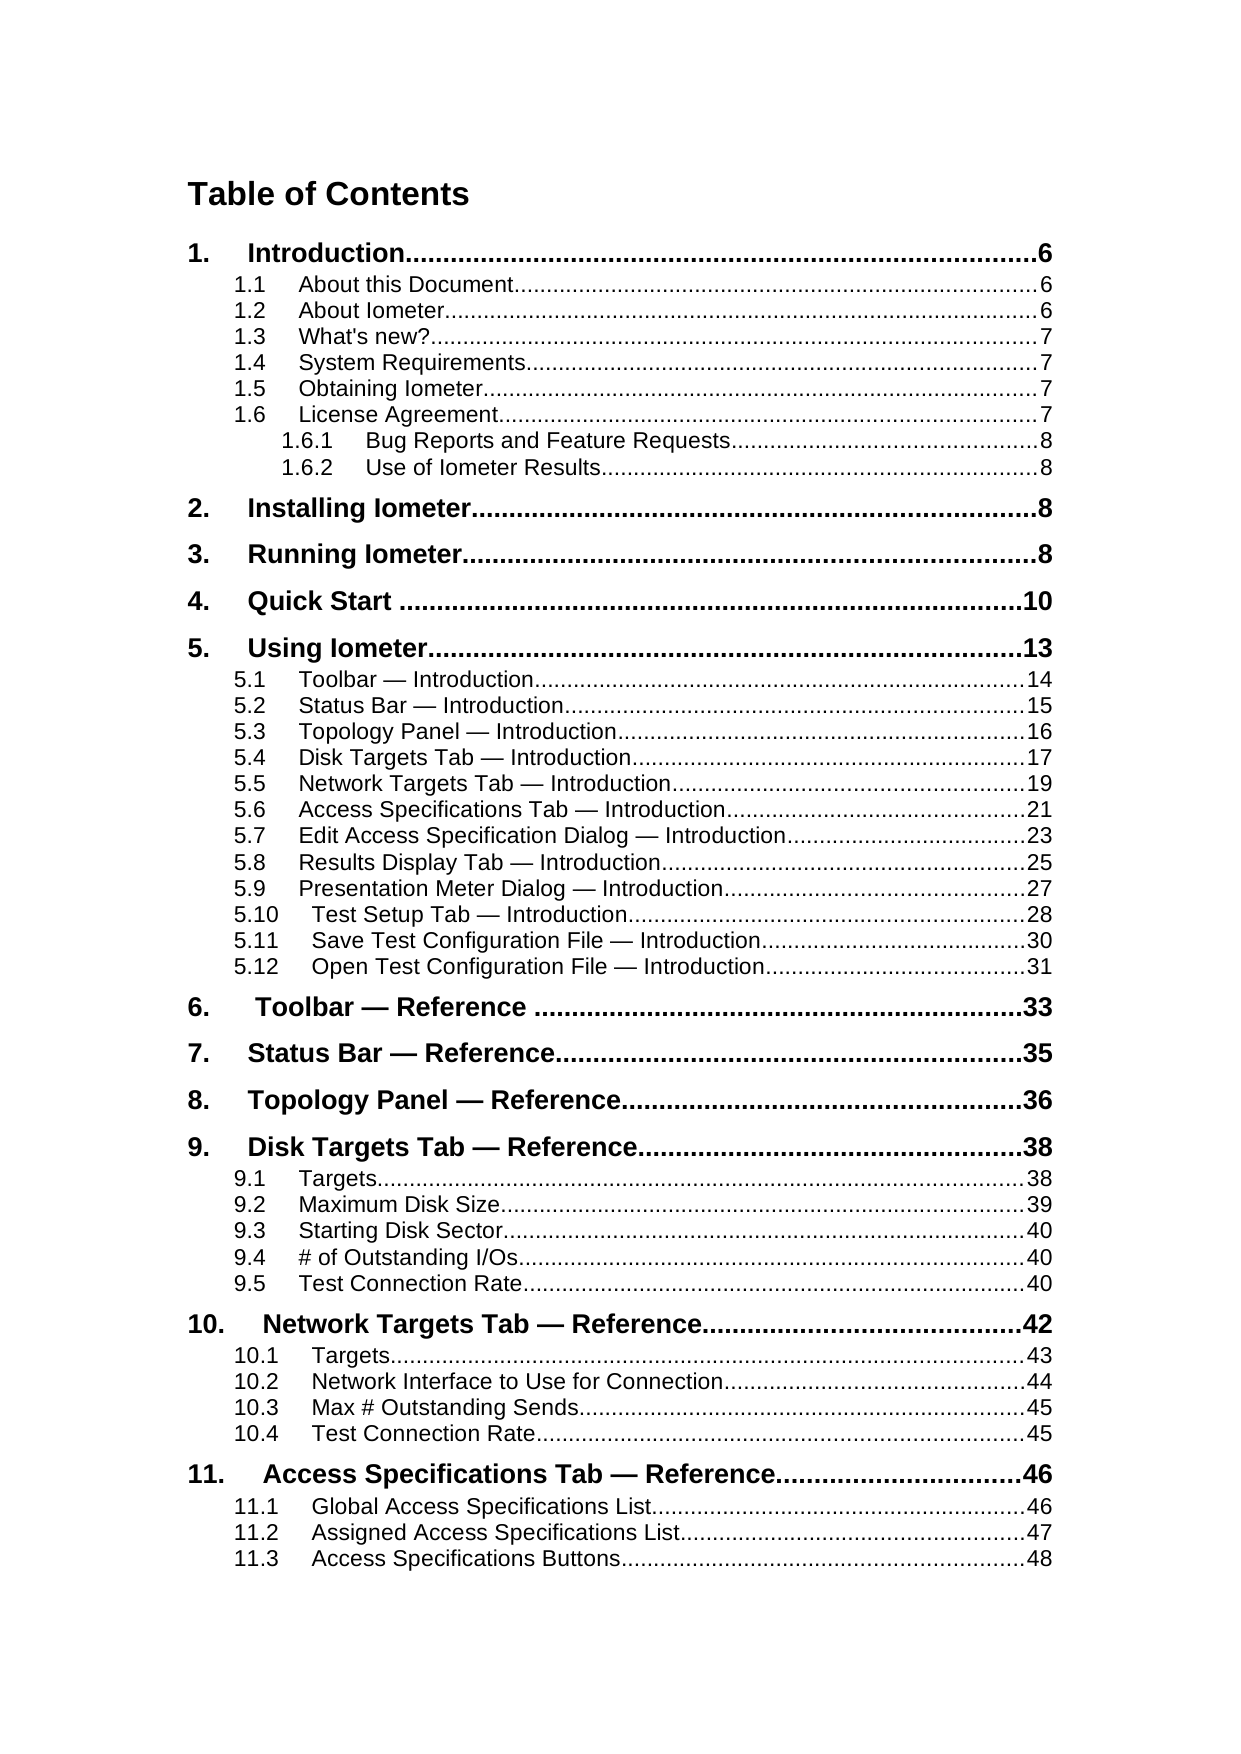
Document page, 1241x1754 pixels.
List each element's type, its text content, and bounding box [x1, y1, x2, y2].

text 10.3 Max # Outstanding Sends 45 [233, 1395, 1053, 1421]
text 5. Using Iometer 13 [187, 632, 1053, 662]
text 1.4 System Requirements 7 [233, 350, 1053, 376]
text 5.10 Test Setup Tab — Introduction 28 [233, 901, 1053, 927]
text 9.5 Test Connection Rate 40 [233, 1270, 1053, 1296]
text 7. Status Bar — Reference 35 [187, 1038, 1053, 1068]
text 5.6 Access Specifications Tab — Introduction 21 [233, 797, 1053, 823]
text 10.4 Test Connection Rate 45 [233, 1421, 1053, 1447]
text 1.6 License Agreement 7 [233, 402, 1053, 428]
text 9.1 Targets 38 [233, 1166, 1053, 1192]
text 1.1 About this Document 6 [233, 272, 1053, 298]
text 1.2 About Iometer 6 [233, 298, 1053, 324]
text 6. Toolbar — Reference 33 [187, 992, 1053, 1022]
text 11.2 Assigned Access Specifications List 47 [233, 1519, 1053, 1546]
text 10. Network Targets Tab — Reference 42 [187, 1308, 1053, 1338]
text 5.11 Save Test Configuration File — Introduction 30 [233, 927, 1053, 953]
text 11.3 Access Specifications Buttons 48 [233, 1546, 1053, 1572]
text 4. Quick Start 10 [187, 586, 1053, 616]
text 5.1 Toolbar — Introduction 14 [233, 667, 1053, 693]
subtitle Table of Contents [187, 175, 1053, 212]
text 5.9 Presentation Meter Dialog — Introduction 27 [233, 875, 1053, 901]
text 1.6.1 Bug Reports and Feature Requests 8 [281, 428, 1053, 454]
text 10.2 Network Interface to Use for Connection 44 [233, 1369, 1053, 1395]
text 9.3 Starting Disk Sector 40 [233, 1218, 1053, 1244]
text 1.6.2 Use of Iometer Results 8 [281, 454, 1053, 480]
text 1.5 Obtaining Iometer 7 [233, 376, 1053, 402]
text 8. Topology Panel — Reference 36 [187, 1085, 1053, 1115]
text 1.3 What's new? 7 [233, 324, 1053, 350]
text 2. Installing Iometer 8 [187, 492, 1053, 522]
text 5.2 Status Bar — Introduction 15 [233, 693, 1053, 719]
text 5.7 Edit Access Specification Dialog — Introduction 23 [233, 823, 1053, 849]
text 5.8 Results Display Tab — Introduction 25 [233, 849, 1053, 875]
text 1. Introduction 6 [187, 237, 1053, 267]
text 10.1 Targets 43 [233, 1343, 1053, 1369]
text 3. Running Iometer 8 [187, 539, 1053, 569]
text 9.4 # of Outstanding I/Os 40 [233, 1244, 1053, 1270]
text 11. Access Specifications Tab — Reference 46 [187, 1459, 1053, 1489]
text 9. Disk Targets Tab — Reference 38 [187, 1132, 1053, 1162]
text 11.1 Global Access Specifications List 46 [233, 1493, 1053, 1519]
text 9.2 Maximum Disk Size 39 [233, 1192, 1053, 1218]
text 5.3 Topology Panel — Introduction 16 [233, 719, 1053, 745]
text 5.12 Open Test Configuration File — Introduction 31 [233, 953, 1053, 979]
text 5.4 Disk Targets Tab — Introduction 17 [233, 745, 1053, 771]
text 5.5 Network Targets Tab — Introduction 19 [233, 771, 1053, 797]
